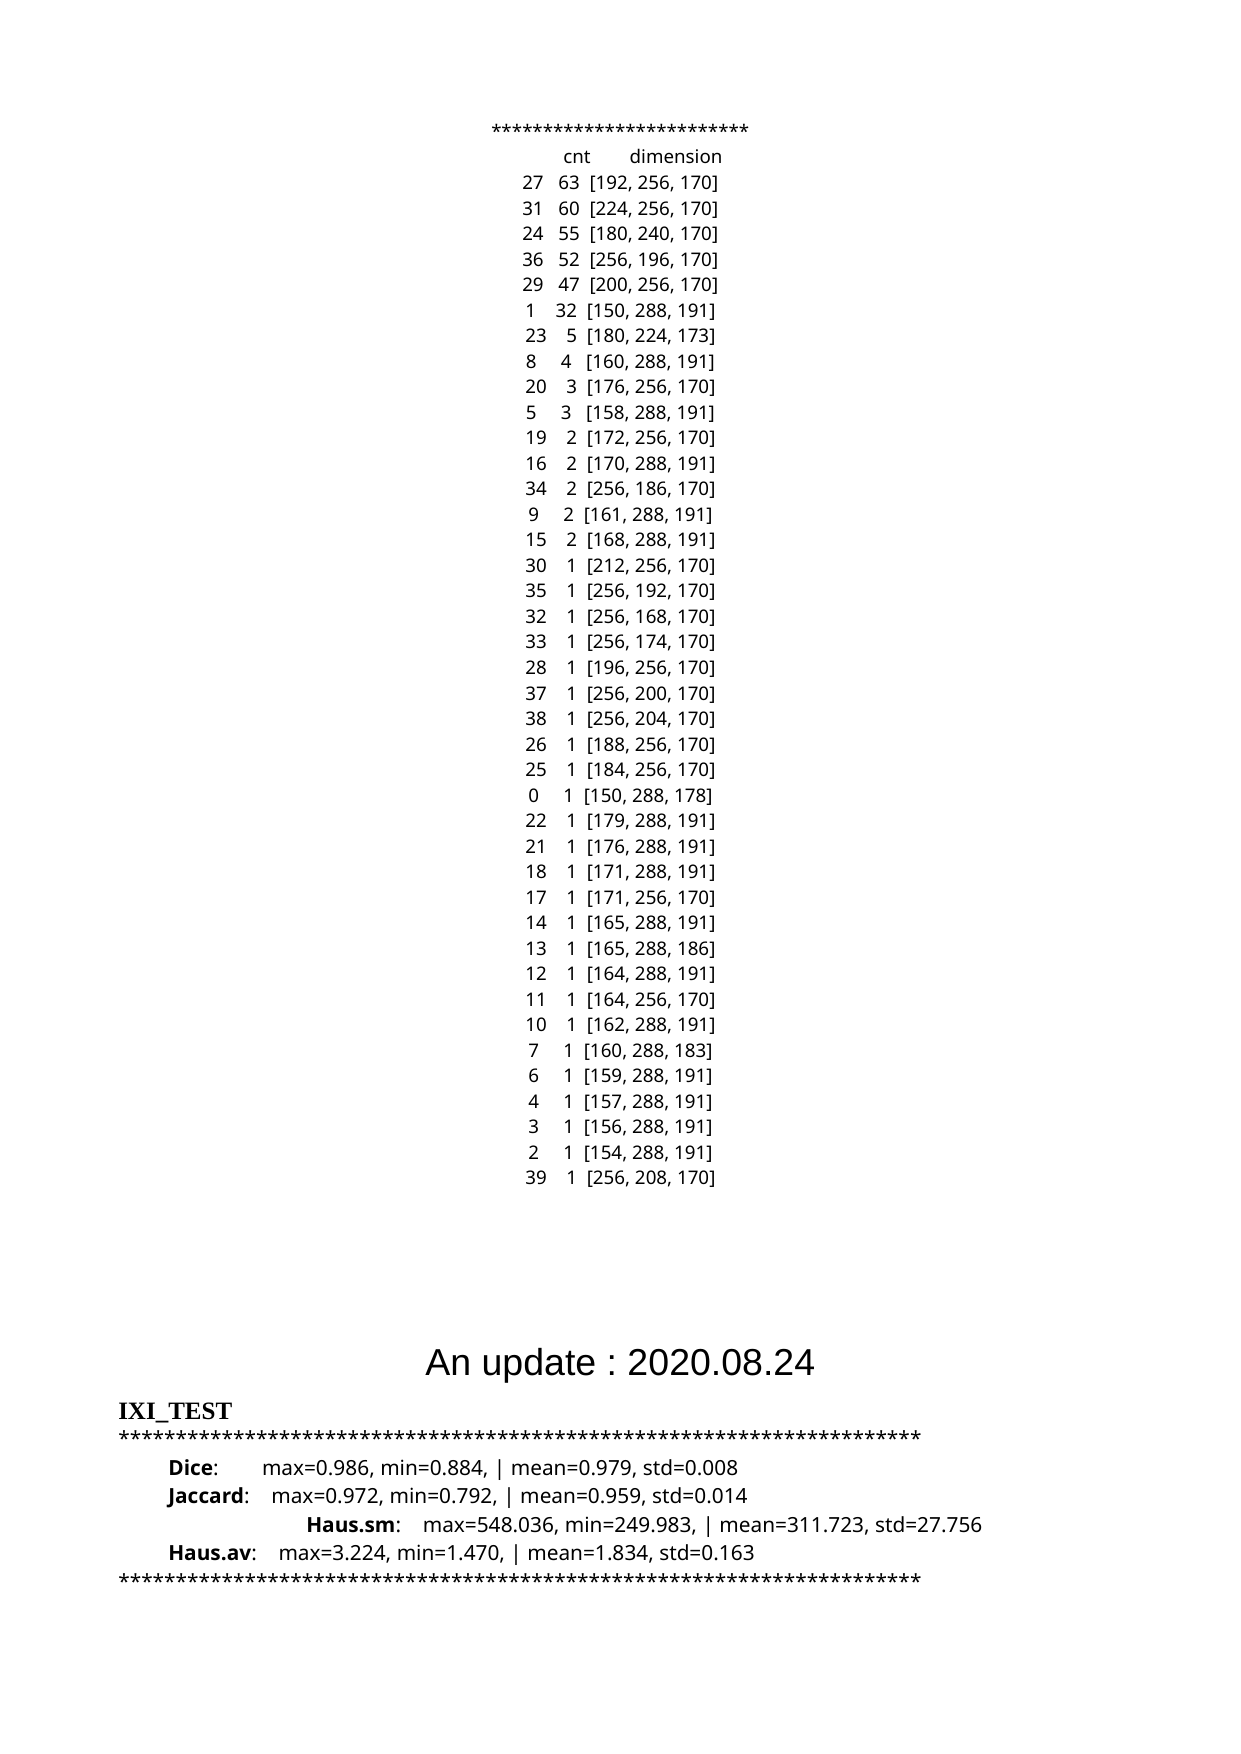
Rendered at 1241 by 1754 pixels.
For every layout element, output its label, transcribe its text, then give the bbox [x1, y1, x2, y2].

text 28 1 [196, 256, 170] [118, 654, 1122, 680]
text 12 1 [164, 288, 191] [118, 961, 1122, 986]
text 17 1 [171, 256, 170] [118, 884, 1122, 909]
text ************************* [118, 118, 1122, 144]
text 6 1 [159, 288, 191] [118, 1063, 1122, 1088]
text Dice: max=0.986, min=0.884, | mean=0.979, std=0.008 [118, 1453, 1122, 1482]
text Haus.sm: max=548.036, min=249.983, | mean=311.723, std=27.756 [118, 1510, 1122, 1538]
text 10 1 [162, 288, 191] [118, 1012, 1122, 1037]
text 38 1 [256, 204, 170] [118, 705, 1122, 731]
text 31 60 [224, 256, 170] [118, 195, 1122, 220]
text 15 2 [168, 288, 191] [118, 527, 1122, 552]
text 7 1 [160, 288, 183] [118, 1037, 1122, 1063]
text 0 1 [150, 288, 178] [118, 782, 1122, 807]
text 5 3 [158, 288, 191] [118, 399, 1122, 424]
text 13 1 [165, 288, 186] [118, 935, 1122, 961]
text IXI_TEST [118, 1396, 1122, 1424]
text 21 1 [176, 288, 191] [118, 833, 1122, 858]
text 37 1 [256, 200, 170] [118, 680, 1122, 705]
text 1 32 [150, 288, 191] [118, 297, 1122, 322]
text 3 1 [156, 288, 191] [118, 1114, 1122, 1139]
text 8 4 [160, 288, 191] [118, 348, 1122, 373]
text 35 1 [256, 192, 170] [118, 578, 1122, 603]
text ********************************************************************** [118, 1424, 1122, 1453]
text ********************************************************************** [118, 1567, 1122, 1596]
text 24 55 [180, 240, 170] [118, 220, 1122, 246]
text 20 3 [176, 256, 170] [118, 373, 1122, 399]
text 4 1 [157, 288, 191] [118, 1088, 1122, 1114]
text 11 1 [164, 256, 170] [118, 986, 1122, 1012]
text 23 5 [180, 224, 173] [118, 322, 1122, 348]
text 2 1 [154, 288, 191] [118, 1139, 1122, 1165]
text 34 2 [256, 186, 170] [118, 476, 1122, 501]
text 9 2 [161, 288, 191] [118, 501, 1122, 527]
text 14 1 [165, 288, 191] [118, 909, 1122, 935]
text 19 2 [172, 256, 170] [118, 424, 1122, 450]
text 16 2 [170, 288, 191] [118, 450, 1122, 476]
text Jaccard: max=0.972, min=0.792, | mean=0.959, std=0.014 [118, 1482, 1122, 1510]
text 29 47 [200, 256, 170] [118, 271, 1122, 297]
subtitle An update : 2020.08.24 [118, 1340, 1122, 1383]
text cnt dimension [118, 144, 1122, 169]
text 26 1 [188, 256, 170] [118, 731, 1122, 756]
text 18 1 [171, 288, 191] [118, 858, 1122, 884]
text 27 63 [192, 256, 170] [118, 169, 1122, 195]
text 33 1 [256, 174, 170] [118, 629, 1122, 654]
text 32 1 [256, 168, 170] [118, 603, 1122, 629]
text 30 1 [212, 256, 170] [118, 552, 1122, 578]
text Haus.av: max=3.224, min=1.470, | mean=1.834, std=0.163 [118, 1538, 1122, 1567]
text 36 52 [256, 196, 170] [118, 246, 1122, 271]
text 39 1 [256, 208, 170] [118, 1165, 1122, 1190]
text 25 1 [184, 256, 170] [118, 756, 1122, 782]
text 22 1 [179, 288, 191] [118, 807, 1122, 833]
